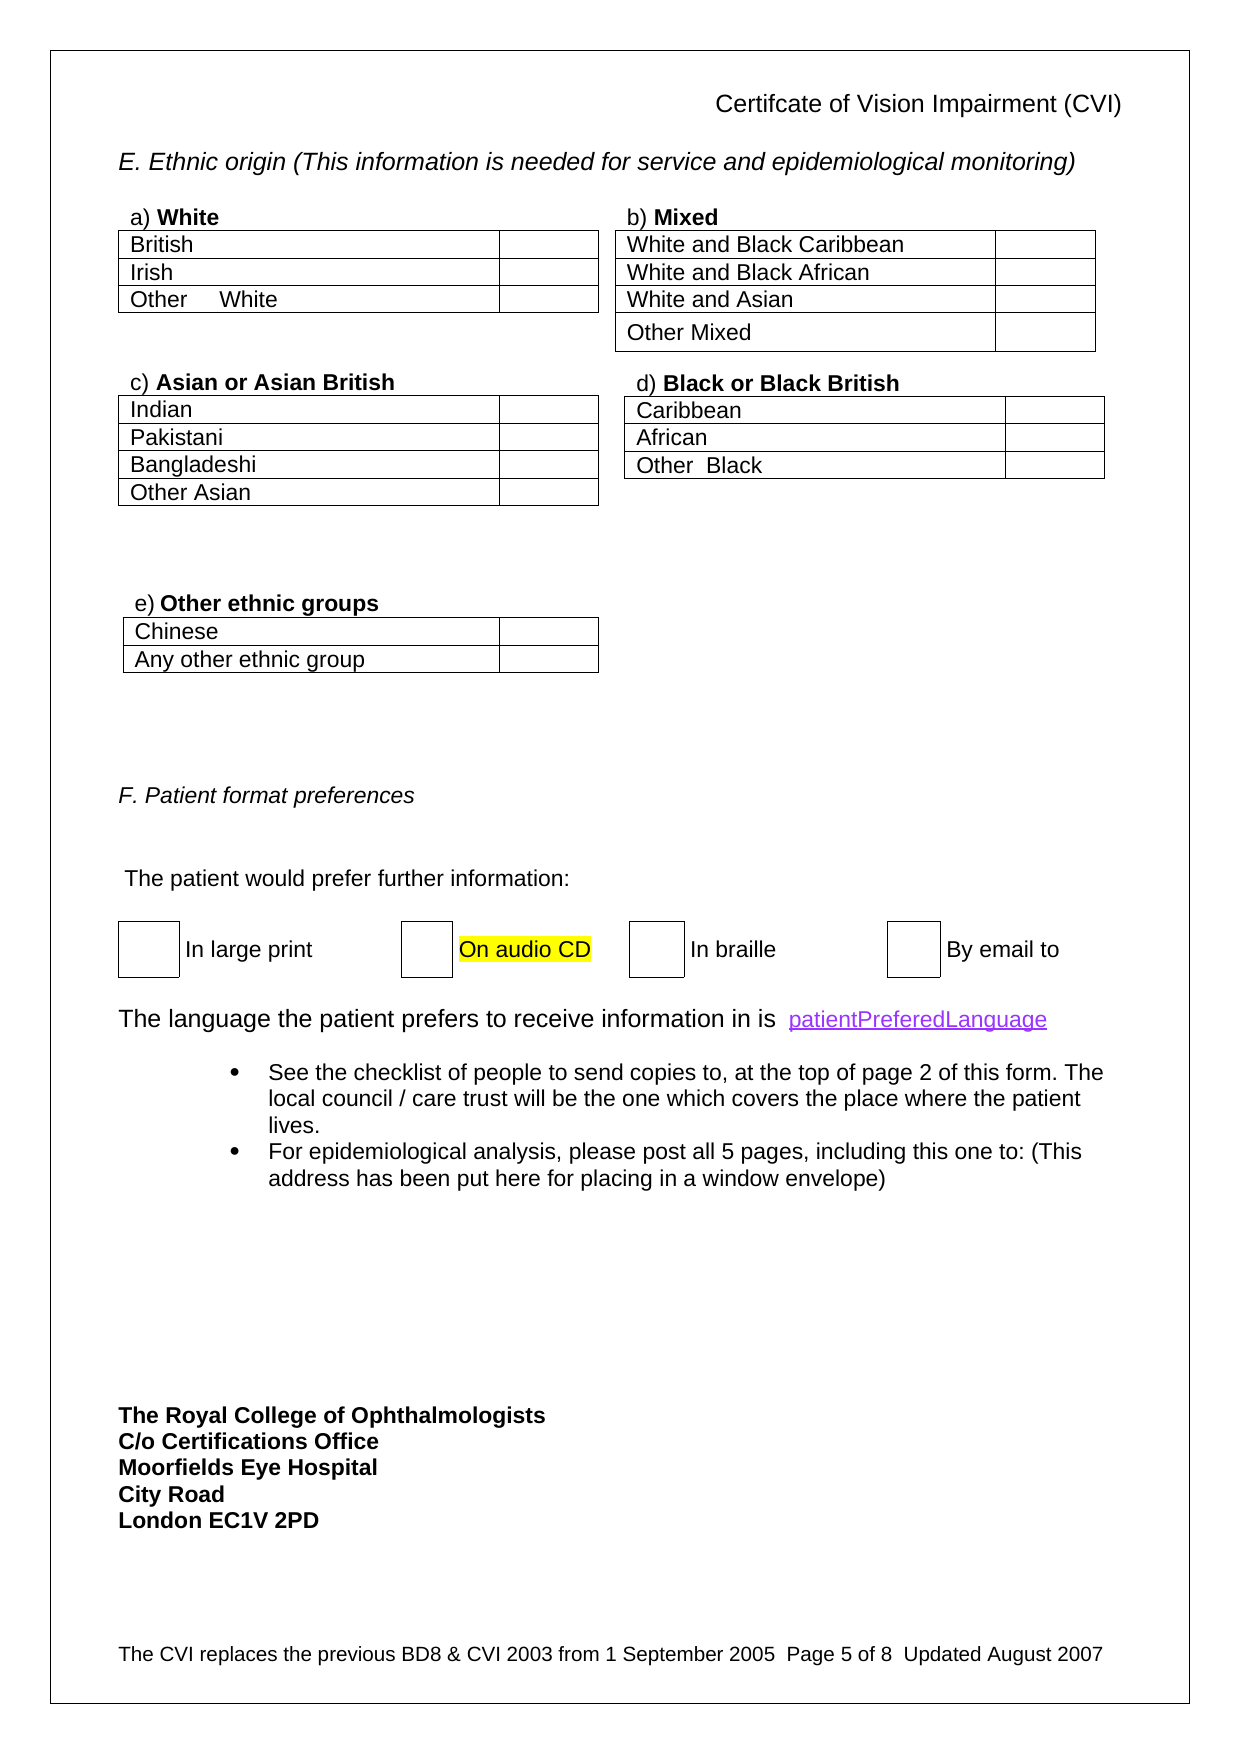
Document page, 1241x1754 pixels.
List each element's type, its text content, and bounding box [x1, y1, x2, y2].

text London EC1V 2PD [118, 1507, 1122, 1533]
table_header d) Black or Black British [625, 370, 1005, 396]
table_cell [1006, 452, 1104, 478]
table_header The patient would prefer further information: [118, 835, 1123, 921]
list For epidemiological analysis, please post all 5 pages, including this one to: (This address has been put here for placing in a window envelope) [231, 1138, 1122, 1191]
table_cell Other Black [625, 452, 1005, 478]
table_cell White and Black Caribbean [616, 231, 995, 257]
table_cell [630, 922, 684, 977]
text E. Ethnic origin (This information is needed for service and epidemiological monitoring) [118, 147, 1122, 176]
table_cell White and Black African [616, 259, 995, 285]
table_cell [119, 922, 179, 977]
table_cell [1006, 397, 1104, 423]
table_cell [500, 259, 598, 285]
table_cell Pakistani [119, 424, 499, 450]
table_cell White and Asian [616, 286, 995, 312]
table_cell On audio CD [453, 921, 629, 977]
table_header [499, 369, 598, 395]
table_cell Any other ethnic group [124, 646, 499, 672]
table_cell [500, 451, 598, 477]
table_header [996, 204, 1095, 230]
table_cell Bangladeshi [119, 451, 499, 477]
table_header [500, 589, 598, 617]
table_cell In large print [180, 921, 401, 977]
table_cell Other Mixed [616, 313, 995, 351]
table_cell Other White [119, 286, 499, 312]
text The language the patient prefers to receive information in is patientPreferedLanguage [118, 1003, 1122, 1033]
table_cell [1006, 424, 1104, 451]
table_cell [500, 424, 598, 450]
text F. Patient format preferences [118, 782, 1122, 808]
table_cell In braille [685, 921, 887, 977]
text City Road [118, 1481, 1122, 1507]
table_header e) Other ethnic groups [123, 589, 499, 617]
table_cell Irish [119, 259, 499, 285]
table_cell [996, 259, 1095, 285]
table_cell Other Asian [119, 479, 499, 505]
table_header [499, 204, 598, 230]
table_cell African [625, 424, 1005, 451]
table_cell British [119, 231, 499, 257]
table_cell Chinese [124, 618, 499, 644]
table_cell [500, 618, 598, 644]
list See the checklist of people to send copies to, at the top of page 2 of this form. The local council / care trust will be the one which covers the place where the patient lives. [231, 1059, 1122, 1138]
table_cell [500, 479, 598, 505]
table_cell Caribbean [625, 397, 1005, 423]
table_cell [996, 286, 1095, 312]
table_cell [500, 396, 598, 423]
table_cell [402, 922, 452, 977]
table_cell [500, 646, 598, 672]
table_cell [500, 231, 598, 257]
text C/o Certifications Office [118, 1428, 1122, 1454]
table_cell [996, 313, 1095, 351]
table_cell [500, 286, 598, 312]
table_header b) Mixed [615, 204, 996, 230]
table_header c) Asian or Asian British [119, 369, 499, 395]
text Moorfields Eye Hospital [118, 1454, 1122, 1481]
table_cell By email to [941, 921, 1123, 977]
table_cell [888, 922, 940, 977]
table_cell Indian [119, 396, 499, 423]
table_header a) White [119, 204, 499, 230]
text The Royal College of Ophthalmologists [118, 1402, 1122, 1428]
table_header [1005, 370, 1104, 396]
table_cell [996, 231, 1095, 257]
